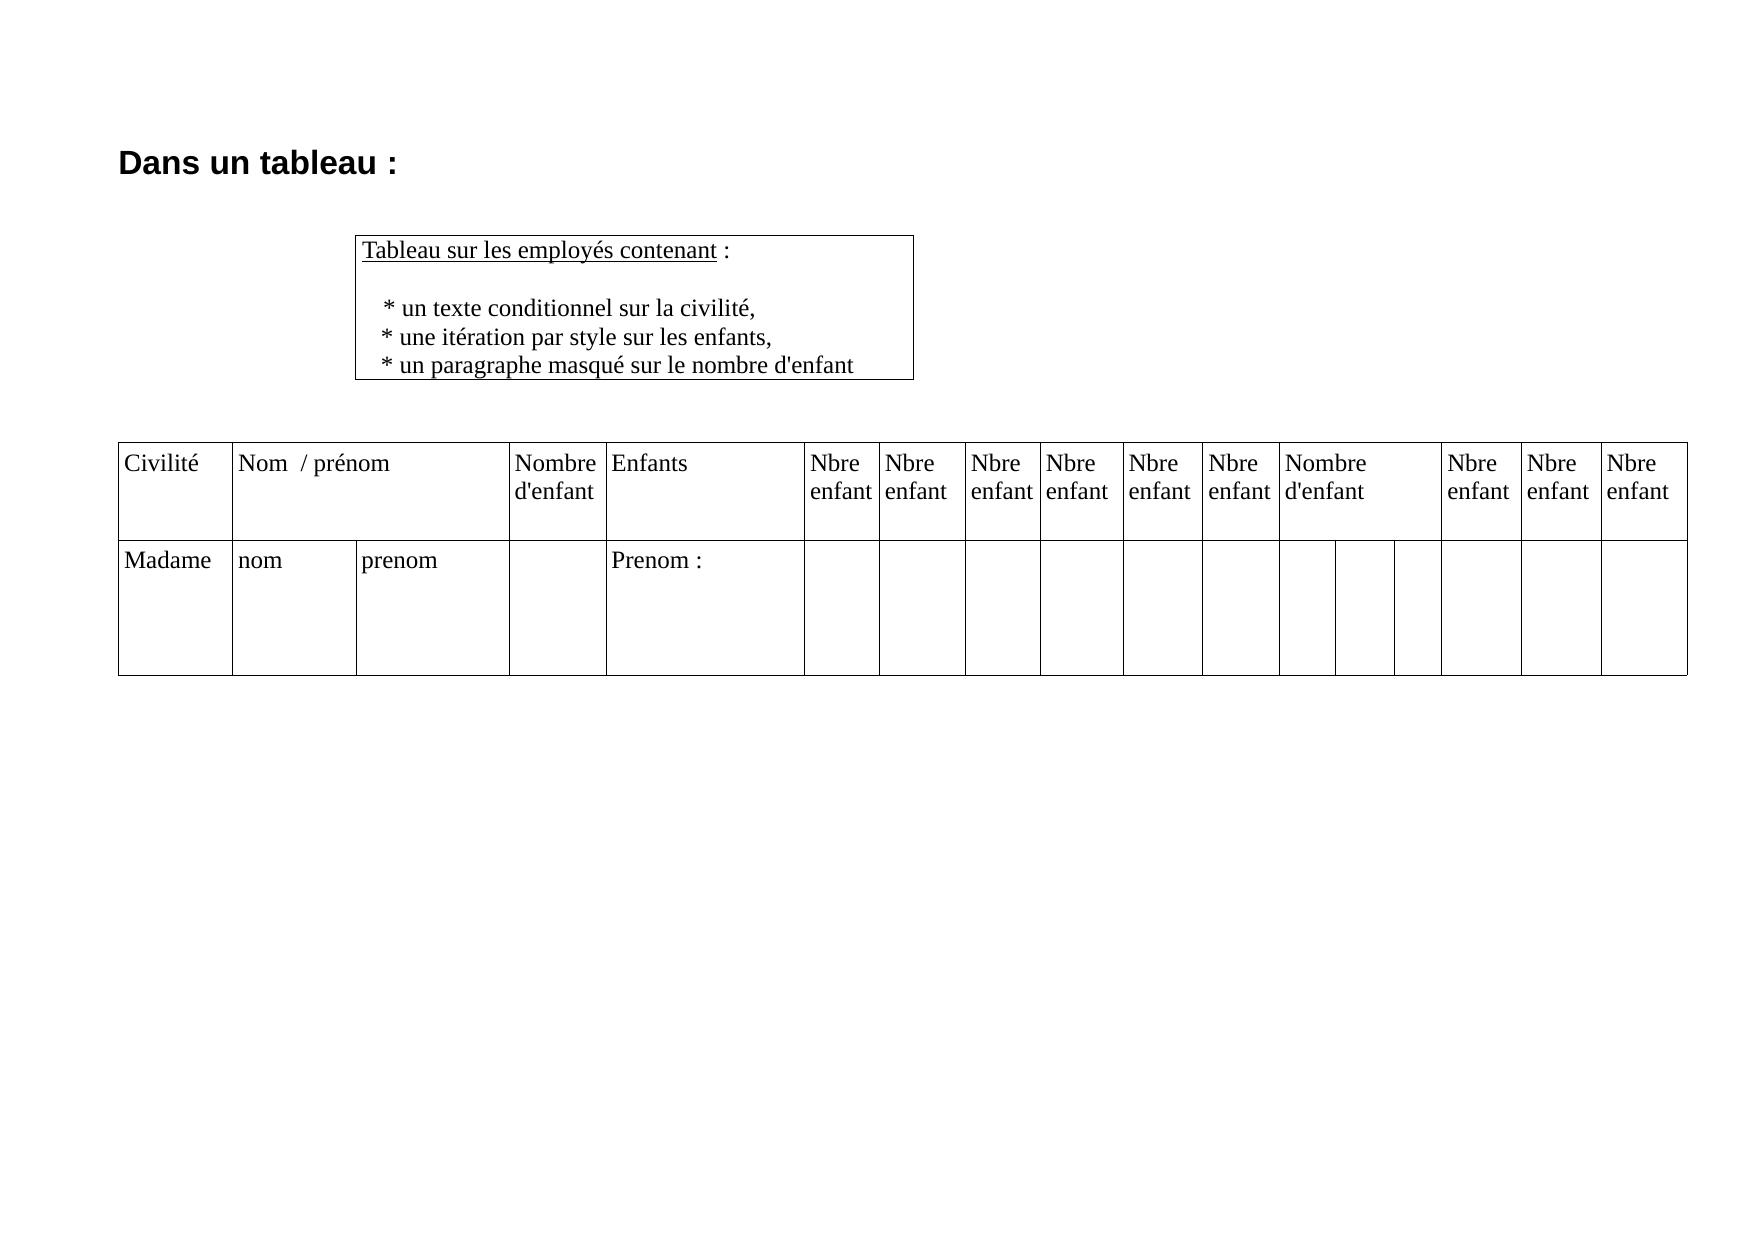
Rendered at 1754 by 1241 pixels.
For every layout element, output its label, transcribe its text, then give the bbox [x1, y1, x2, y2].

table_header Nbre enfant [1041, 443, 1123, 539]
table_header Nbre enfant [1522, 443, 1601, 539]
table_header Civilité [119, 443, 232, 539]
table_header Nbre enfant [1203, 443, 1279, 539]
table_cell [510, 541, 606, 675]
subtitle Dans un tableau : [118, 143, 1636, 182]
table_cell [966, 541, 1040, 675]
table_header Nbre enfant [966, 443, 1040, 539]
table_cell [1336, 541, 1394, 675]
table_header Nom / prénom [233, 443, 509, 539]
table_header Nbre enfant [1124, 443, 1202, 539]
table_cell nom [233, 541, 356, 675]
table_header Enfants [607, 443, 804, 539]
table_cell [1124, 541, 1202, 675]
table_cell [1395, 541, 1441, 675]
table_cell [805, 541, 879, 675]
table_cell [880, 541, 965, 675]
table_header Nombre d'enfant [1280, 443, 1441, 539]
table_header Nbre enfant [1442, 443, 1521, 539]
table_cell Prenom : [607, 541, 804, 675]
table_header Nbre enfant [880, 443, 965, 539]
table_cell [1442, 541, 1521, 675]
table_cell Madame [119, 541, 232, 675]
table_cell [1280, 541, 1335, 675]
table_cell [1203, 541, 1279, 675]
table_header Nombre d'enfant [510, 443, 606, 539]
table_cell [1041, 541, 1123, 675]
table_cell prenom [357, 541, 509, 675]
table_cell [1602, 541, 1687, 675]
table_cell [1522, 541, 1601, 675]
table_header Nbre enfant [805, 443, 879, 539]
table_header Nbre enfant [1602, 443, 1687, 539]
